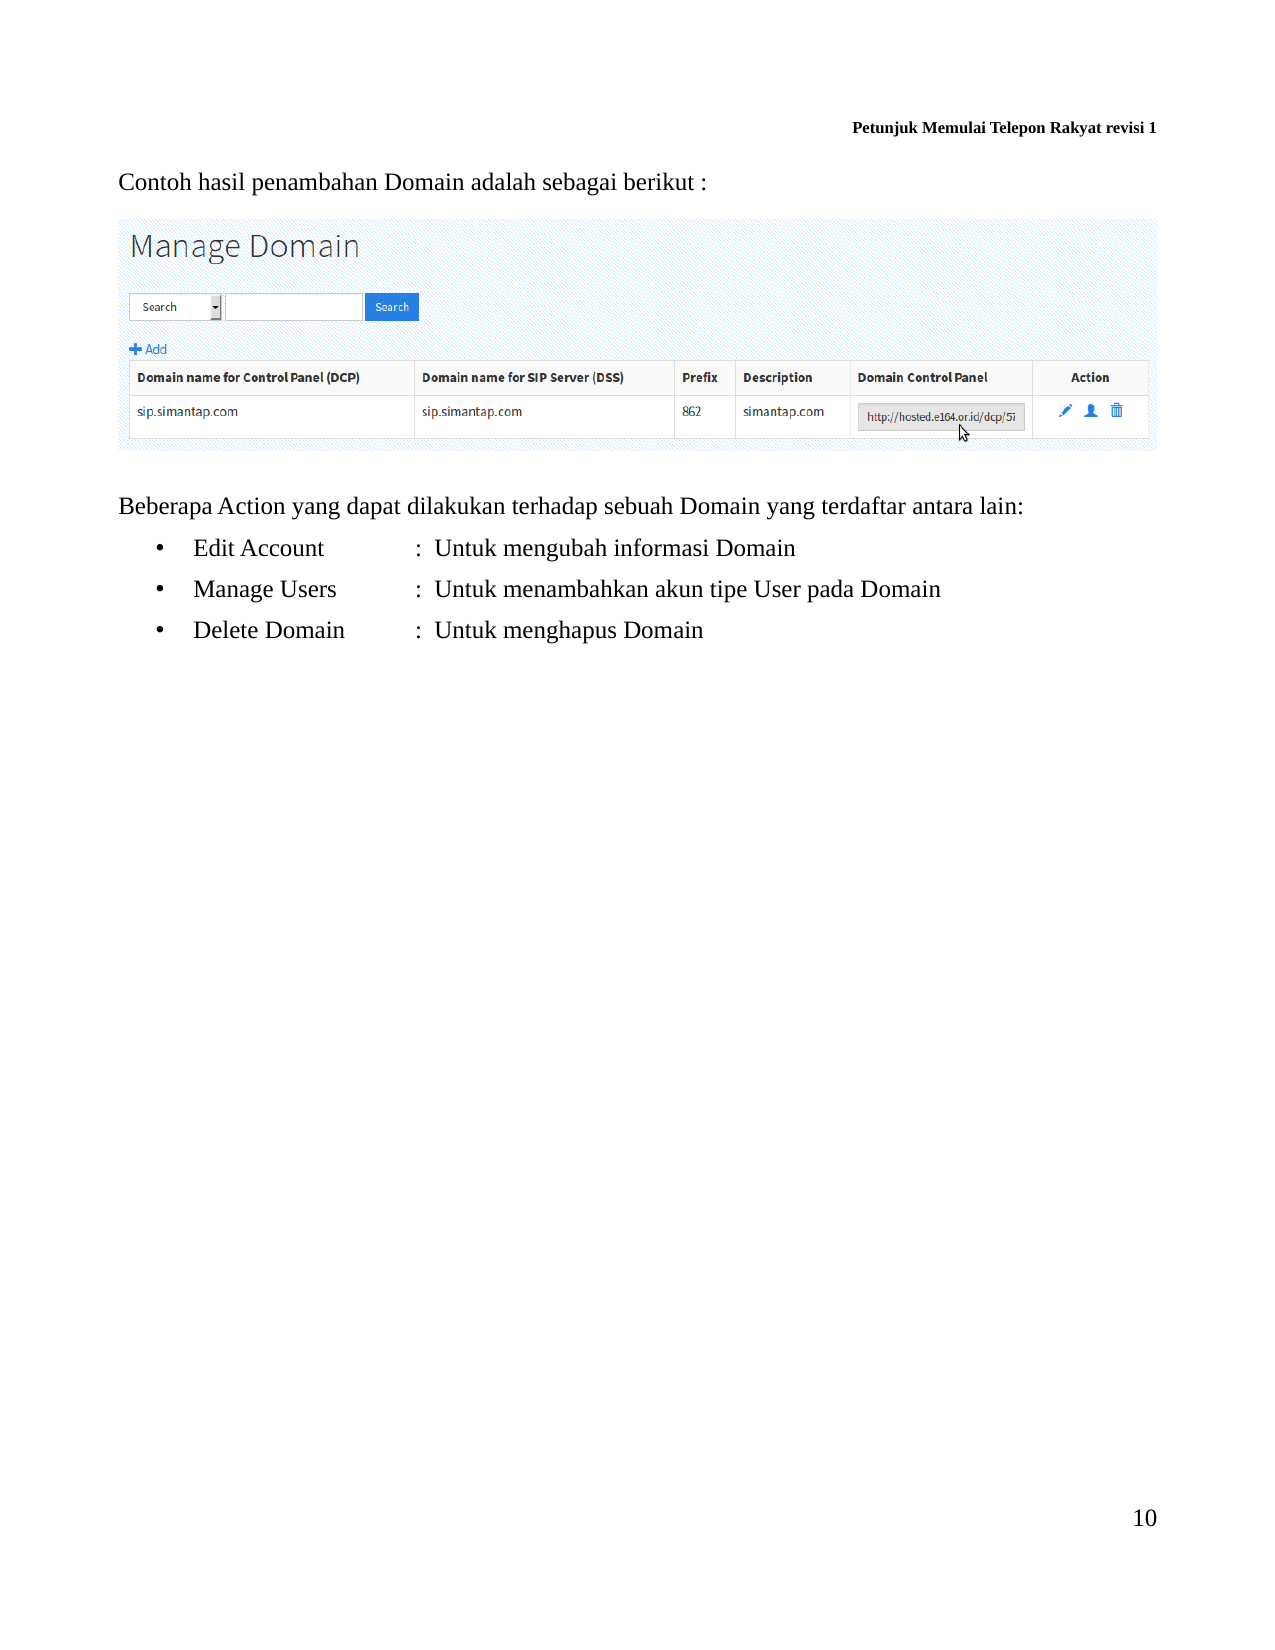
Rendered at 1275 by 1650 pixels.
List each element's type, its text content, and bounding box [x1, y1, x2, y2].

text Contoh hasil penambahan Domain adalah sebagai berikut : [118, 167, 1157, 196]
list Edit Account : Untuk mengubah informasi Domain [156, 533, 1157, 561]
text Beberapa Action yang dapat dilakukan terhadap sebuah Domain yang terdaftar antara lain: [118, 491, 1157, 520]
list Manage Users : Untuk menambahkan akun tipe User pada Domain [156, 574, 1157, 603]
list Delete Domain : Untuk menghapus Domain [156, 615, 1157, 644]
picture [118, 219, 1157, 451]
